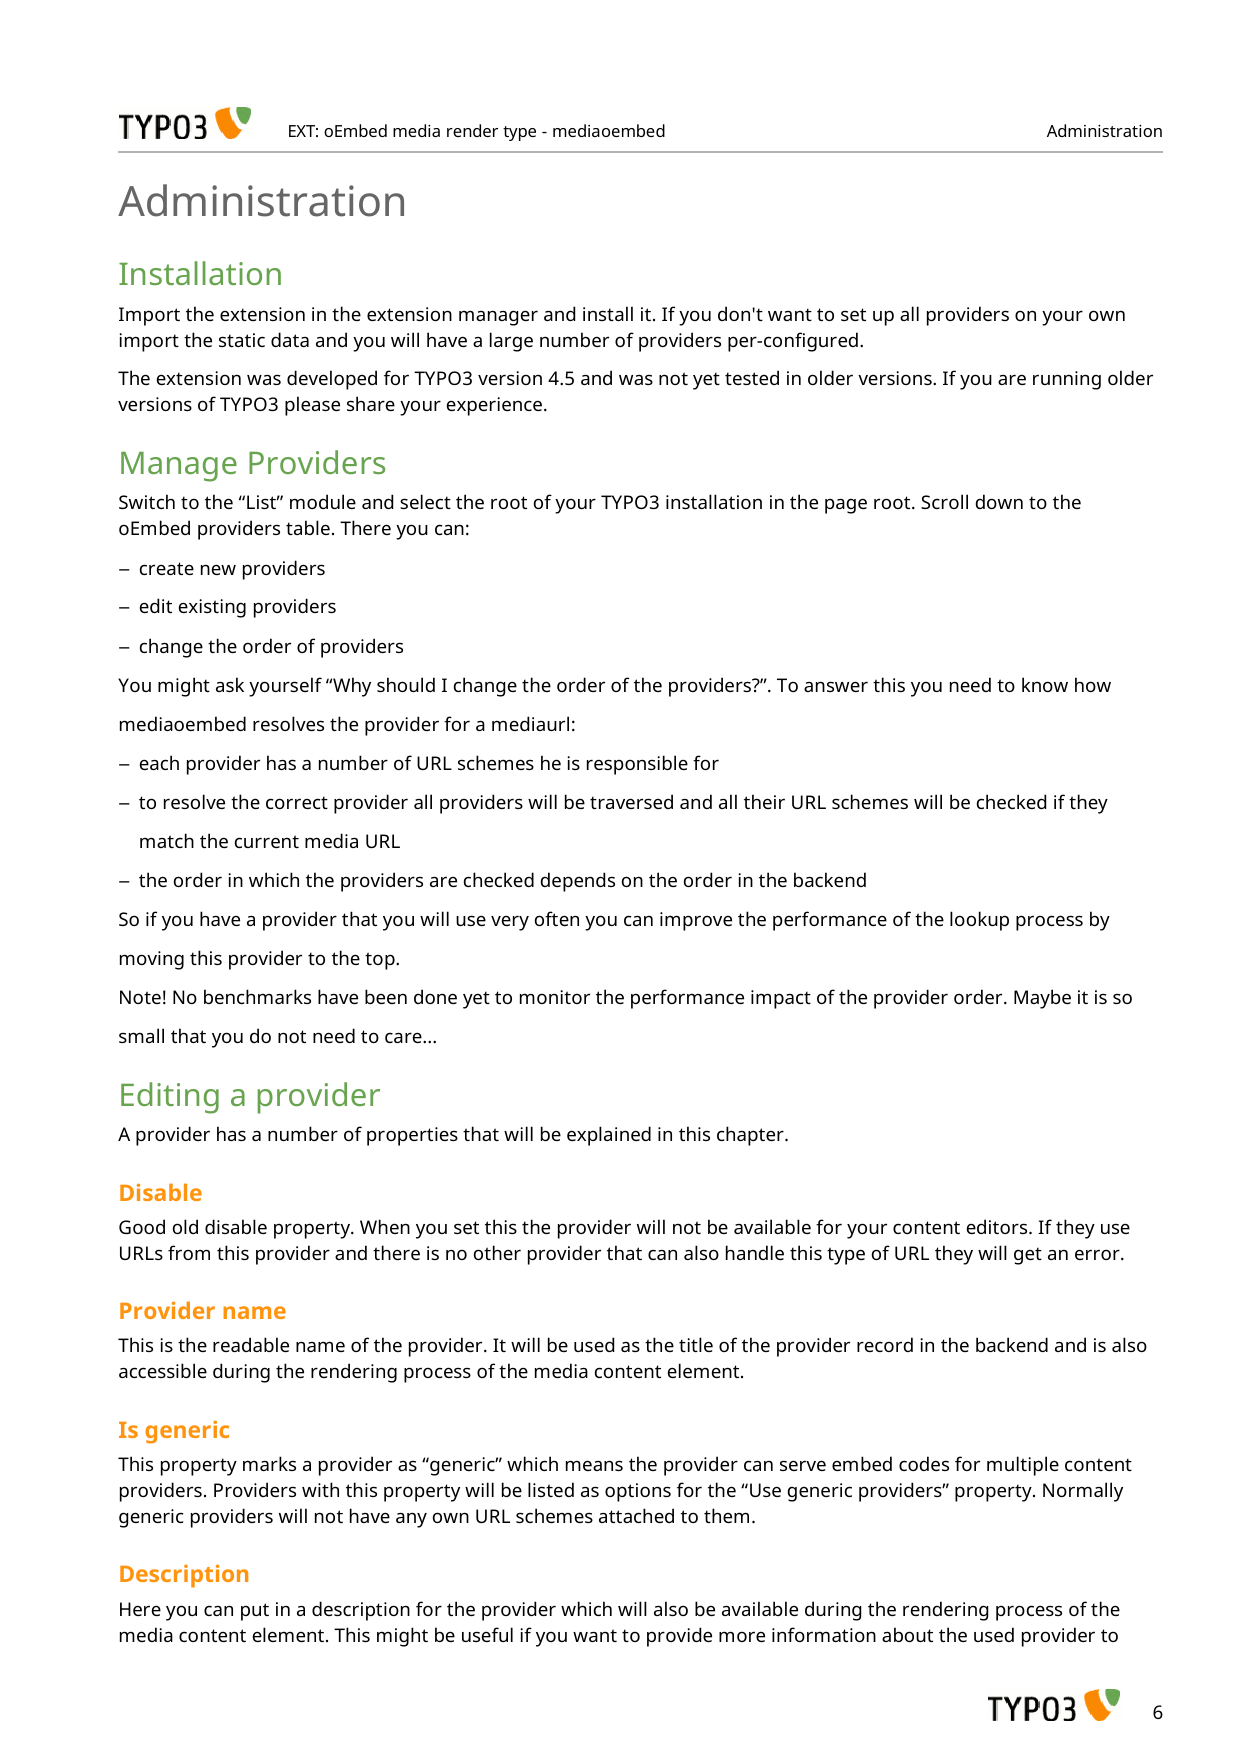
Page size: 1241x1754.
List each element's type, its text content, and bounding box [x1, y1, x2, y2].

picture [987, 1688, 1123, 1721]
text Here you can put in a description for the provider which will also be available during the rendering process of the media content element. This might be useful if you want to provide more information about the used provider to [118, 1595, 1163, 1647]
subtitle Administration [118, 172, 1163, 228]
list You might ask yourself “Why should I change the order of the providers?”. To answer this you need to know how mediaoembed resolves the provider for a mediaurl: [118, 672, 1163, 737]
list So if you have a provider that you will use very often you can improve the performance of the lookup process by moving this provider to the top. [118, 906, 1163, 971]
subtitle Provider name [118, 1295, 1163, 1326]
text Good old disable property. When you set this the provider will not be available for your content editors. If they use URLs from this provider and there is no other provider that can also handle this type of URL they will get an error. [118, 1214, 1163, 1266]
list Note! No benchmarks have been done yet to monitor the performance impact of the provider order. Maybe it is so small that you do not need to care... [118, 984, 1163, 1049]
text This property marks a provider as “generic” which means the provider can serve embed codes for multiple content providers. Providers with this property will be listed as options for the “Use generic providers” property. Normally generic providers will not have any own URL schemes attached to them. [118, 1451, 1163, 1529]
list the order in which the providers are checked depends on the order in the backend [118, 867, 1163, 893]
text Switch to the “List” module and select the root of your TYPO3 installation in the page root. Scroll down to the oEmbed providers table. There you can: [118, 489, 1163, 541]
text A provider has a number of properties that will be explained in this chapter. [118, 1121, 1163, 1147]
list each provider has a number of URL schemes he is responsible for [118, 750, 1163, 776]
subtitle Manage Providers [118, 441, 1163, 483]
list to resolve the correct provider all providers will be traversed and all their URL schemes will be checked if they match the current media URL [118, 789, 1163, 854]
list create new providers [118, 554, 1163, 580]
subtitle Editing a provider [118, 1073, 1163, 1115]
list change the order of providers [118, 632, 1163, 658]
picture [118, 106, 254, 139]
subtitle Is generic [118, 1414, 1163, 1445]
list edit existing providers [118, 593, 1163, 619]
subtitle Installation [118, 252, 1163, 294]
text The extension was developed for TYPO3 version 4.5 and was not yet tested in older versions. If you are running older versions of TYPO3 please share your experience. [118, 365, 1163, 417]
text Import the extension in the extension manager and install it. If you don't want to set up all providers on your own import the static data and you will have a large number of providers per-configured. [118, 301, 1163, 353]
subtitle Description [118, 1558, 1163, 1589]
subtitle Disable [118, 1177, 1163, 1208]
text This is the readable name of the provider. It will be used as the title of the provider record in the backend and is also accessible during the rendering process of the media content element. [118, 1332, 1163, 1384]
